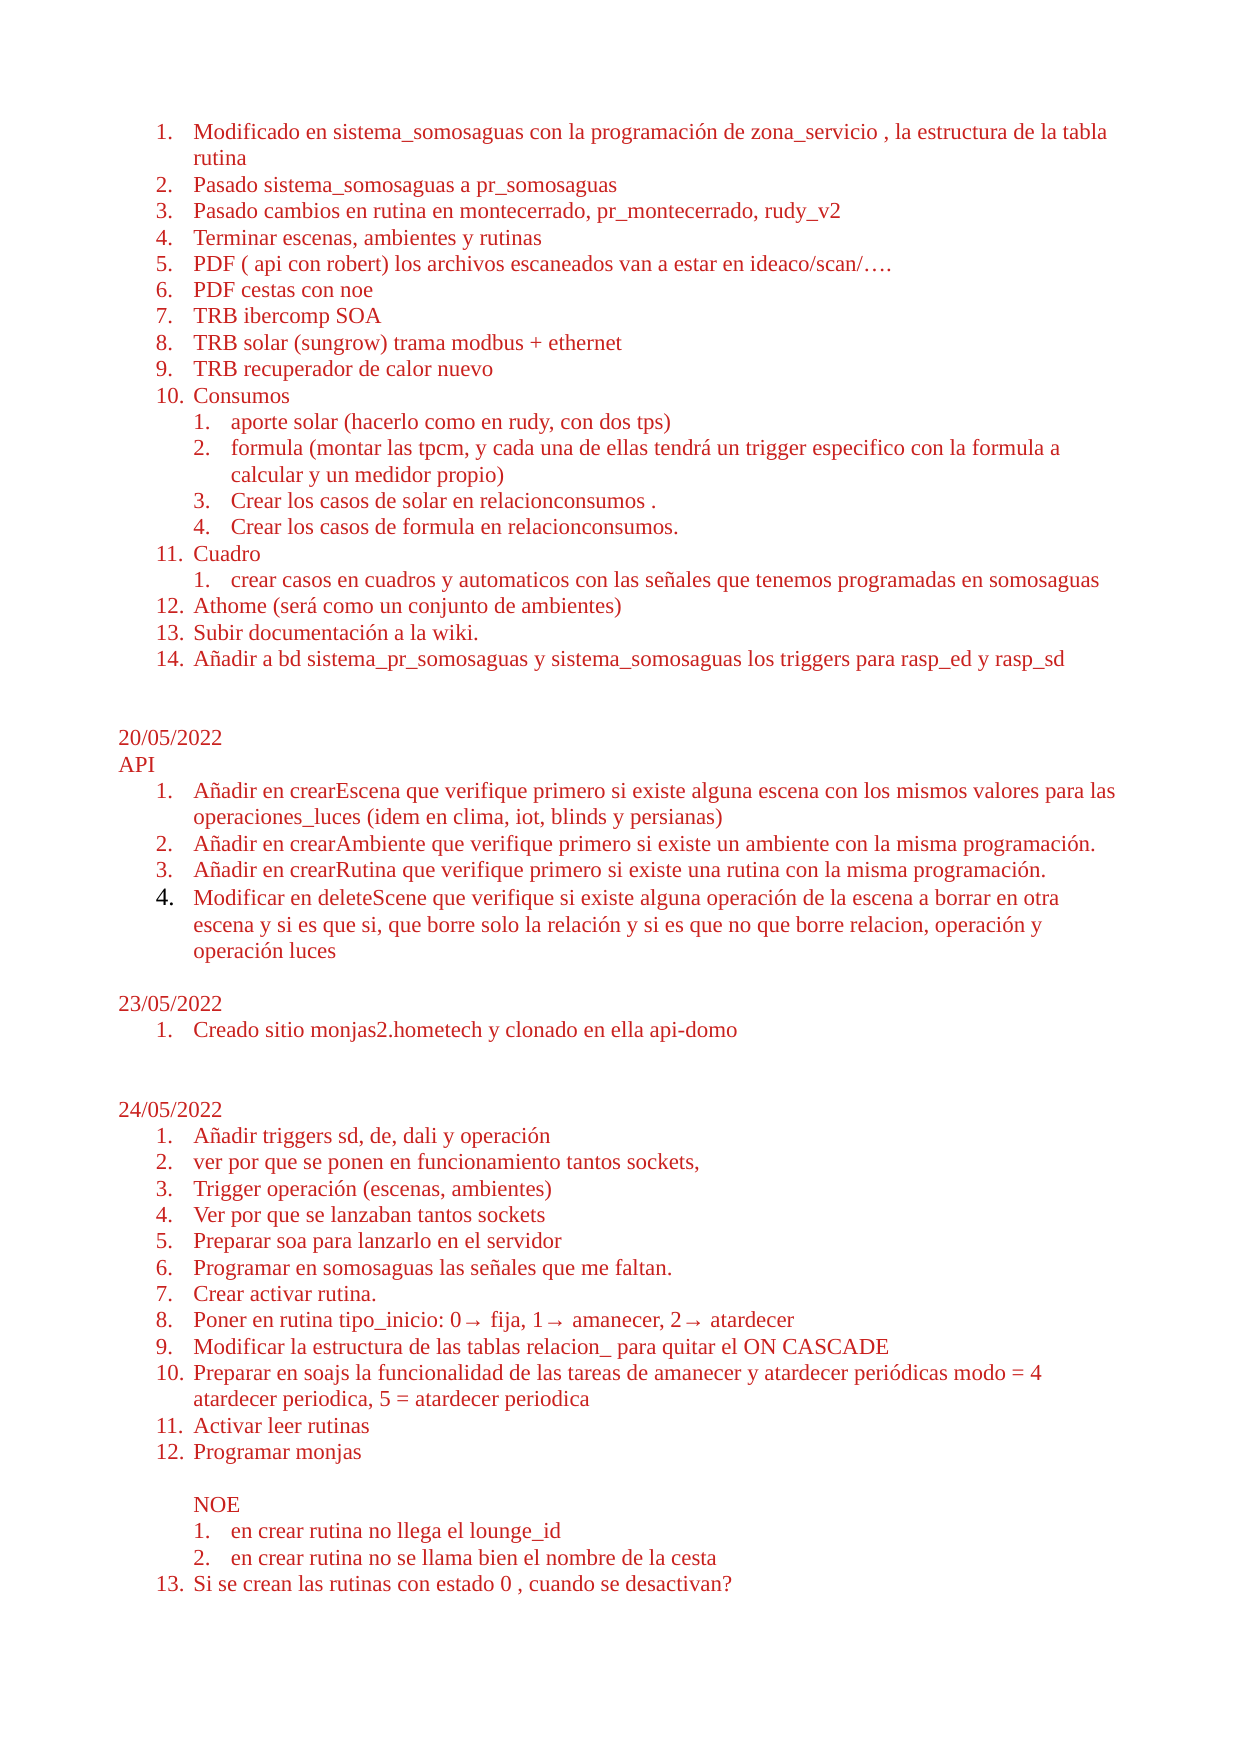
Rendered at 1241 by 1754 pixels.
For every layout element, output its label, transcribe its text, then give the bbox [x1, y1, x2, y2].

list Consumos [156, 382, 1122, 408]
list TRB solar (sungrow) trama modbus + ethernet [156, 329, 1122, 355]
list TRB ibercomp SOA [156, 303, 1122, 329]
list Poner en rutina tipo_inicio: 0→ fija, 1→ amanecer, 2→ atardecer [156, 1306, 1122, 1333]
list Programar en somosaguas las señales que me faltan. [156, 1254, 1122, 1280]
list Activar leer rutinas [156, 1412, 1122, 1438]
list Añadir en crearAmbiente que verifique primero si existe un ambiente con la misma programación. [156, 830, 1122, 856]
list Pasado sistema_somosaguas a pr_somosaguas [156, 171, 1122, 197]
list Terminar escenas, ambientes y rutinas [156, 223, 1122, 250]
list PDF ( api con robert) los archivos escaneados van a estar en ideaco/scan/…. [156, 250, 1122, 276]
list Modificar en deleteScene que verifique si existe alguna operación de la escena a borrar en otra escena y si es que si, que borre solo la relación y si es que no que borre relacion, operación y operación luces [156, 882, 1122, 964]
list Crear activar rutina. [156, 1280, 1122, 1306]
list Añadir en crearEscena que verifique primero si existe alguna escena con los mismos valores para las operaciones_luces (idem en clima, iot, blinds y persianas) [156, 777, 1122, 830]
list crear casos en cuadros y automaticos con las señales que tenemos programadas en somosaguas [193, 566, 1122, 592]
list Trigger operación (escenas, ambientes) [156, 1175, 1122, 1201]
list Creado sitio monjas2.hometech y clonado en ella api-domo [156, 1017, 1122, 1043]
list Si se crean las rutinas con estado 0 , cuando se desactivan? [156, 1570, 1122, 1596]
list Añadir triggers sd, de, dali y operación [156, 1122, 1122, 1148]
list ver por que se ponen en funcionamiento tantos sockets, [156, 1148, 1122, 1175]
list Modificado en sistema_somosaguas con la programación de zona_servicio , la estructura de la tabla rutina [156, 118, 1122, 171]
list en crear rutina no se llama bien el nombre de la cesta [193, 1544, 1122, 1570]
list Preparar en soajs la funcionalidad de las tareas de amanecer y atardecer periódicas modo = 4 atardecer periodica, 5 = atardecer periodica [156, 1359, 1122, 1412]
list formula (montar las tpcm, y cada una de ellas tendrá un trigger especifico con la formula a calcular y un medidor propio) [193, 434, 1122, 487]
list TRB recuperador de calor nuevo [156, 355, 1122, 382]
list Modificar la estructura de las tablas relacion_ para quitar el ON CASCADE [156, 1333, 1122, 1359]
list NOE [156, 1491, 1122, 1517]
list Añadir en crearRutina que verifique primero si existe una rutina con la misma programación. [156, 856, 1122, 882]
list Subir documentación a la wiki. [156, 619, 1122, 645]
text API [118, 751, 1122, 777]
list Preparar soa para lanzarlo en el servidor [156, 1227, 1122, 1254]
text 24/05/2022 [118, 1096, 1122, 1122]
list Crear los casos de solar en relacionconsumos . [193, 487, 1122, 513]
list en crear rutina no llega el lounge_id [193, 1517, 1122, 1544]
list Athome (será como un conjunto de ambientes) [156, 592, 1122, 619]
list Añadir a bd sistema_pr_somosaguas y sistema_somosaguas los triggers para rasp_ed y rasp_sd [156, 645, 1122, 672]
list Ver por que se lanzaban tantos sockets [156, 1201, 1122, 1227]
list Pasado cambios en rutina en montecerrado, pr_montecerrado, rudy_v2 [156, 197, 1122, 223]
list Cuadro [156, 540, 1122, 566]
list PDF cestas con noe [156, 276, 1122, 303]
text 23/05/2022 [118, 990, 1122, 1017]
list aporte solar (hacerlo como en rudy, con dos tps) [193, 408, 1122, 434]
text 20/05/2022 [118, 724, 1122, 751]
list Crear los casos de formula en relacionconsumos. [193, 513, 1122, 540]
list Programar monjas [156, 1438, 1122, 1464]
